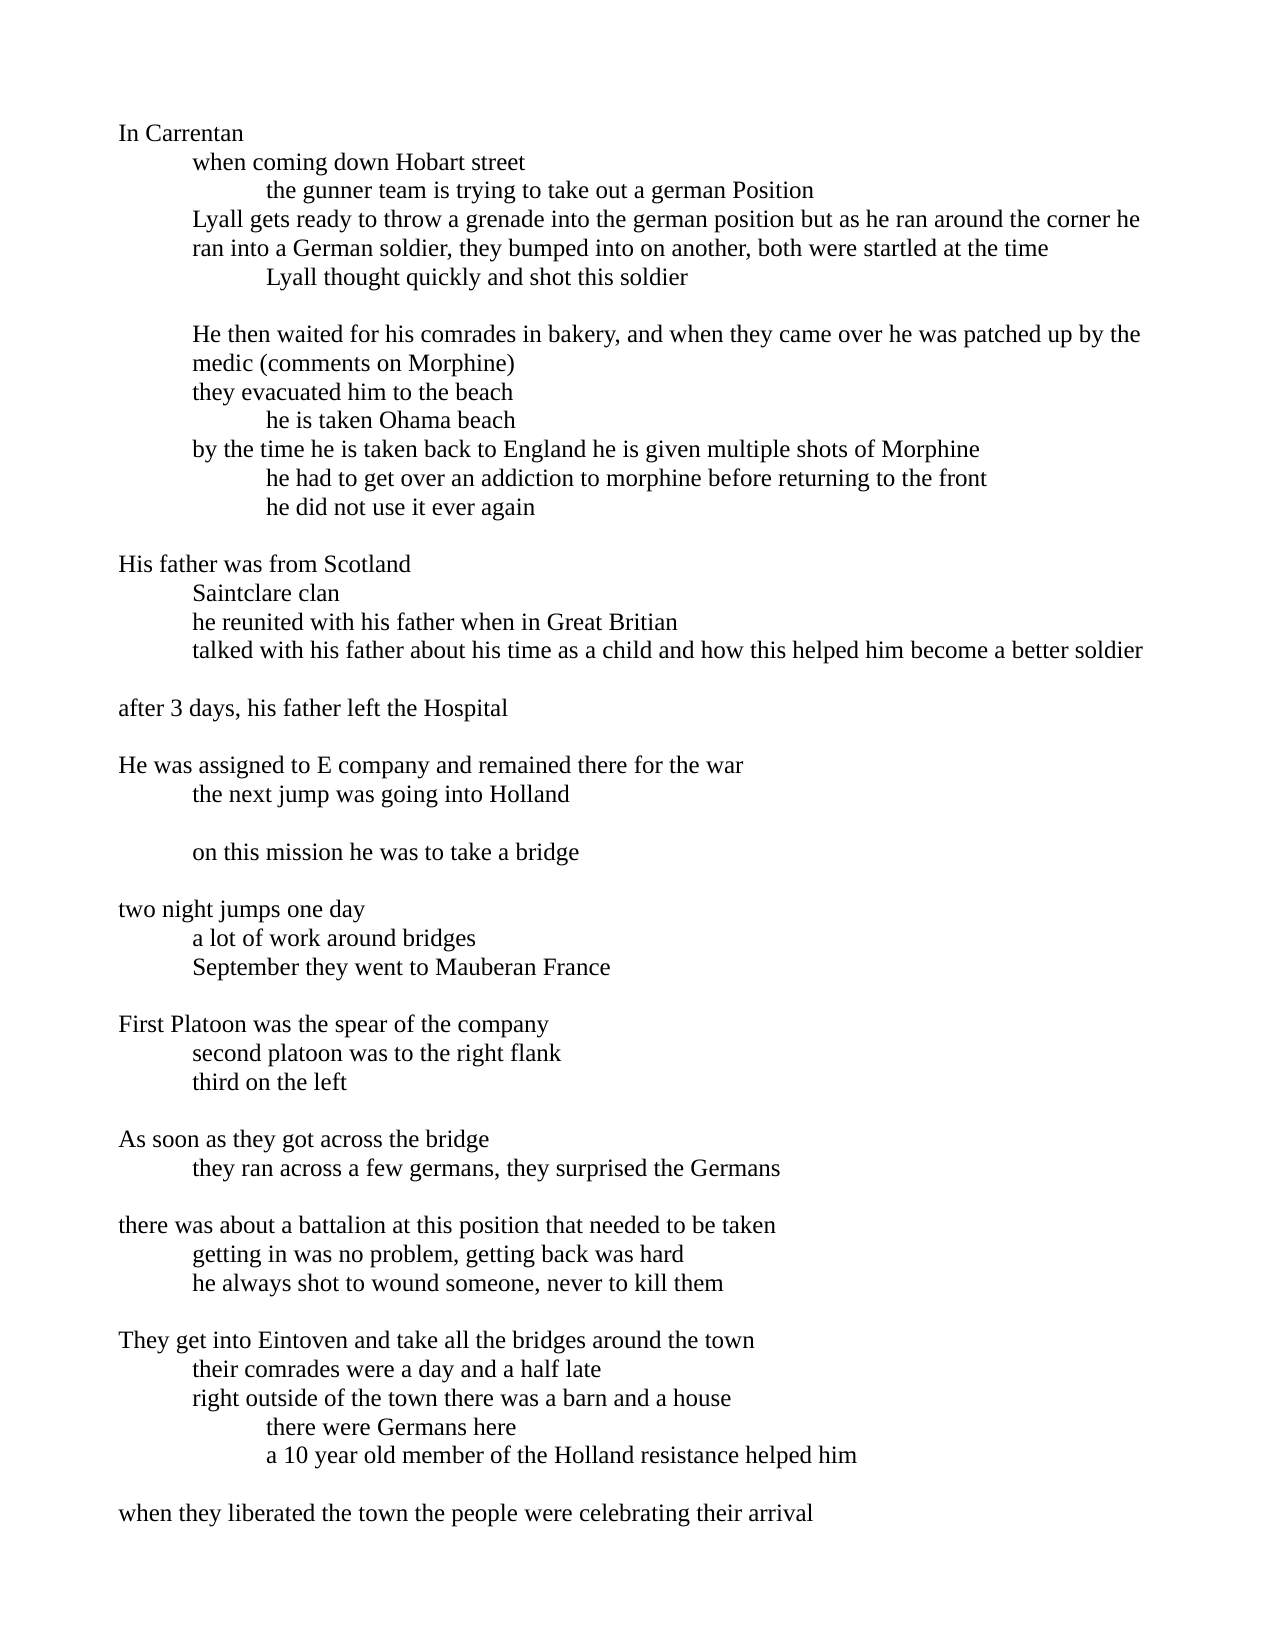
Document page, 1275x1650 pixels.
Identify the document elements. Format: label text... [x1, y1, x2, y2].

text he had to get over an addiction to morphine before returning to the front [118, 463, 1157, 492]
text the next jump was going into Holland [118, 779, 1157, 808]
text talked with his father about his time as a child and how this helped him become a better soldier [118, 636, 1157, 664]
text he reunited with his father when in Great Britian [118, 607, 1157, 636]
text by the time he is taken back to England he is given multiple shots of Morphine [118, 434, 1157, 463]
text the gunner team is trying to take out a german Position [118, 176, 1157, 204]
text He was assigned to E company and remained there for the war [118, 751, 1157, 779]
text on this mission he was to take a bridge [118, 837, 1157, 866]
text after 3 days, his father left the Hospital [118, 693, 1157, 722]
text a lot of work around bridges [118, 923, 1157, 952]
text they evacuated him to the beach [118, 377, 1157, 406]
text when coming down Hobart street [118, 147, 1157, 176]
text September they went to Mauberan France [118, 952, 1157, 981]
text he is taken Ohama beach [118, 406, 1157, 434]
text second platoon was to the right flank [118, 1038, 1157, 1067]
text right outside of the town there was a barn and a house [118, 1383, 1157, 1412]
text Saintclare clan [118, 578, 1157, 607]
text a 10 year old member of the Holland resistance helped him [118, 1441, 1157, 1469]
text Lyall gets ready to throw a grenade into the german position but as he ran around the corner he ran into a German soldier, they bumped into on another, both were startled at the time [118, 204, 1157, 262]
text They get into Eintoven and take all the bridges around the town [118, 1326, 1157, 1354]
text third on the left [118, 1067, 1157, 1096]
text First Platoon was the spear of the company [118, 1009, 1157, 1038]
text he did not use it ever again [118, 492, 1157, 521]
text getting in was no problem, getting back was hard [118, 1239, 1157, 1268]
text they ran across a few germans, they surprised the Germans [118, 1153, 1157, 1182]
text there were Germans here [118, 1412, 1157, 1441]
text when they liberated the town the people were celebrating their arrival [118, 1498, 1157, 1527]
text two night jumps one day [118, 894, 1157, 923]
text he always shot to wound someone, never to kill them [118, 1268, 1157, 1297]
text His father was from Scotland [118, 549, 1157, 578]
text In Carrentan [118, 118, 1157, 147]
text their comrades were a day and a half late [118, 1354, 1157, 1383]
text there was about a battalion at this position that needed to be taken [118, 1211, 1157, 1239]
text Lyall thought quickly and shot this soldier [118, 262, 1157, 291]
text As soon as they got across the bridge [118, 1124, 1157, 1153]
text He then waited for his comrades in bakery, and when they came over he was patched up by the medic (comments on Morphine) [118, 319, 1157, 377]
